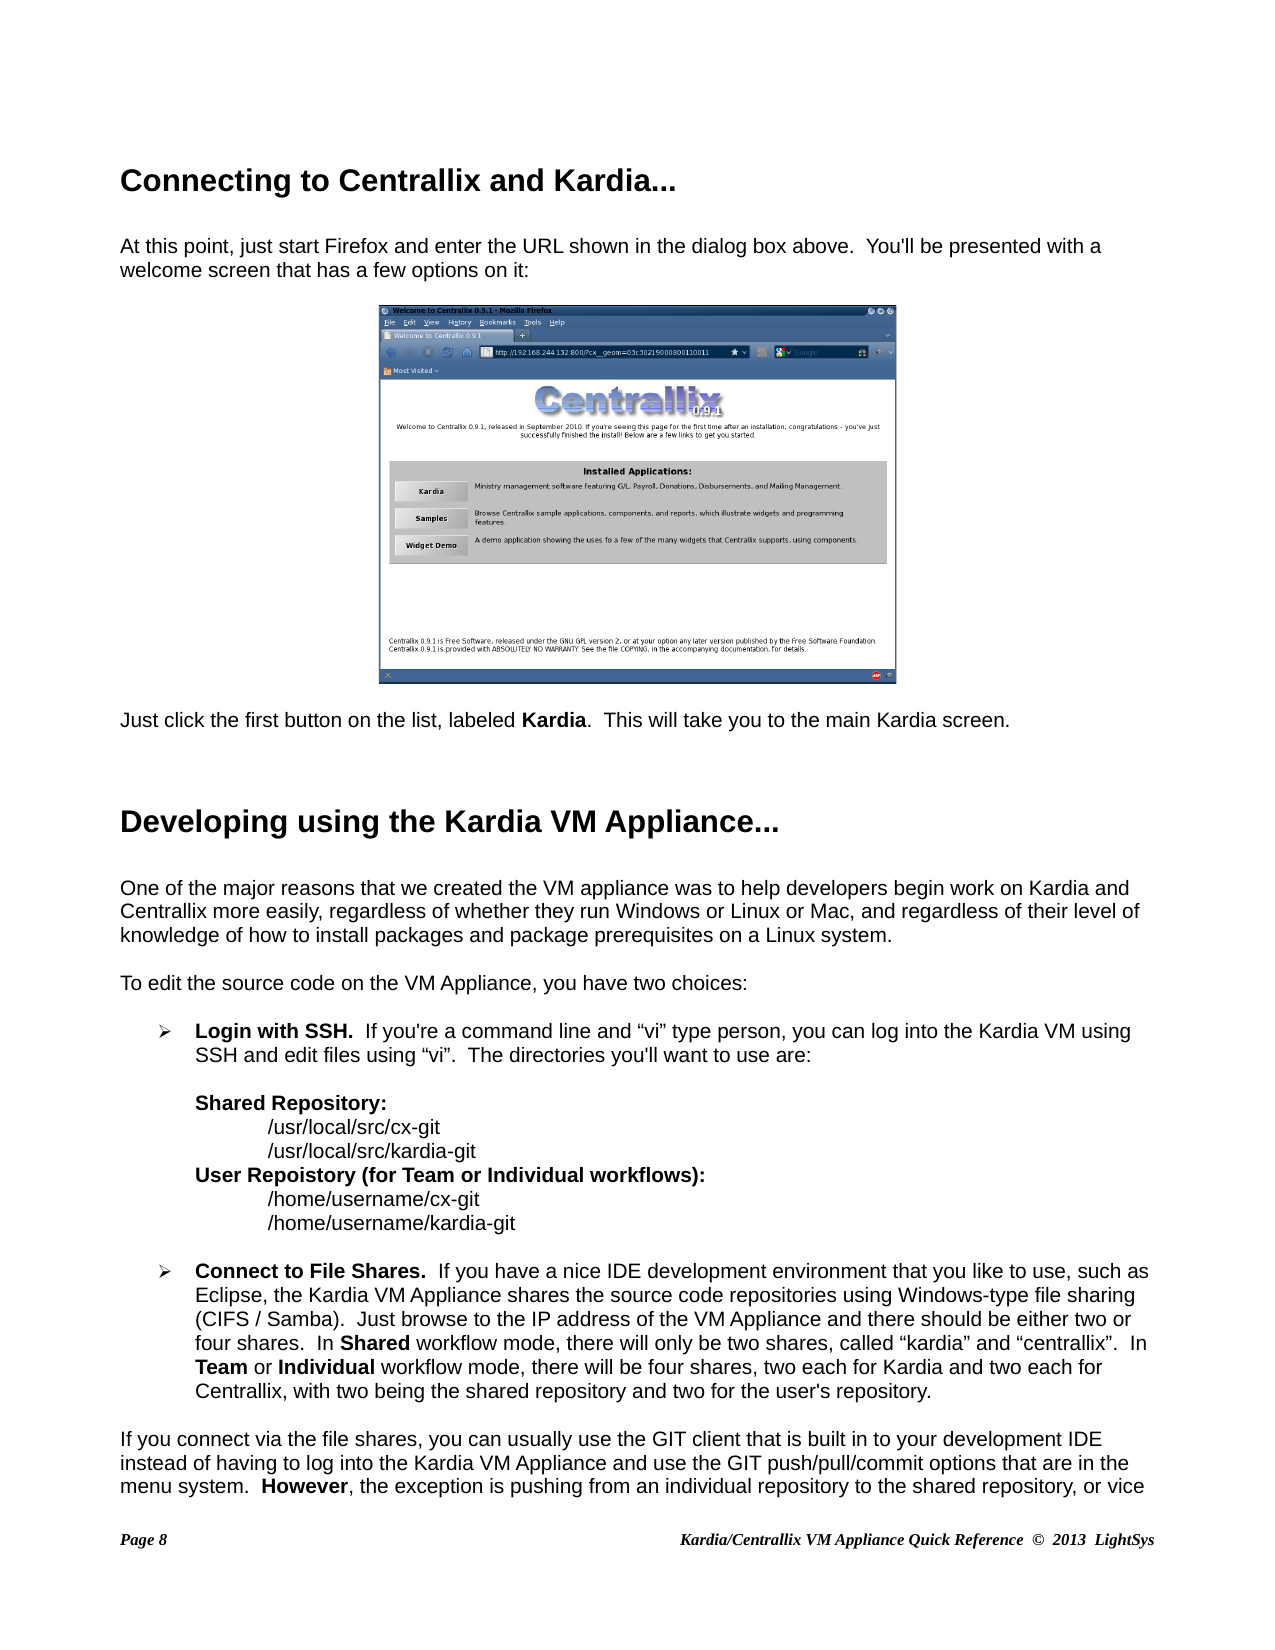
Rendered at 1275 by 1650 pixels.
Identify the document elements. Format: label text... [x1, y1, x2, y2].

list Login with SSH. If you're a command line and “vi” type person, you can log into the Kardia VM using SSH and edit files using “vi”. The directories you'll want to use are: Shared Repository: /usr/local/src/cx-git /usr/local/src/kardia-git User Repoistory (for Team or Individual workflows): /home/username/cx-git /home/username/kardia-git [157, 1019, 1155, 1259]
text At this point, just start Firefox and enter the URL shown in the dialog box above. You'll be presented with a welcome screen that has a few options on it: [120, 234, 1155, 282]
text Just click the first button on the list, labeled Kardia. This will take you to the main Kardia screen. [120, 708, 1155, 732]
text Developing using the Kardia VM Appliance... [120, 803, 1155, 839]
list Connect to File Shares. If you have a nice IDE development environment that you like to use, such as Eclipse, the Kardia VM Appliance shares the source code repositories using Windows-type file sharing (CIFS / Samba). Just browse to the IP address of the VM Appliance and there should be either two or four shares. In Shared workflow mode, there will only be two shares, called “kardia” and “centrallix”. In Team or Individual workflow mode, there will be four shares, two each for Kardia and two each for Centrallix, with two being the shared repository and two for the user's repository. [157, 1259, 1155, 1402]
text To edit the source code on the VM Appliance, you have two choices: [120, 971, 1155, 995]
text If you connect via the file shares, you can usually use the GIT client that is built in to your development IDE instead of having to log into the Kardia VM Appliance and use the GIT push/pull/commit options that are in the menu system. However, the exception is pushing from an individual repository to the shared repository, or vice [120, 1426, 1155, 1498]
text Connecting to Centrallix and Kardia... [120, 162, 1155, 198]
picture [378, 305, 897, 684]
text One of the major reasons that we created the VM appliance was to help developers begin work on Kardia and Centrallix more easily, regardless of whether they run Windows or Linux or Mac, and regardless of their level of knowledge of how to install packages and package prerequisites on a Linux system. [120, 875, 1155, 947]
